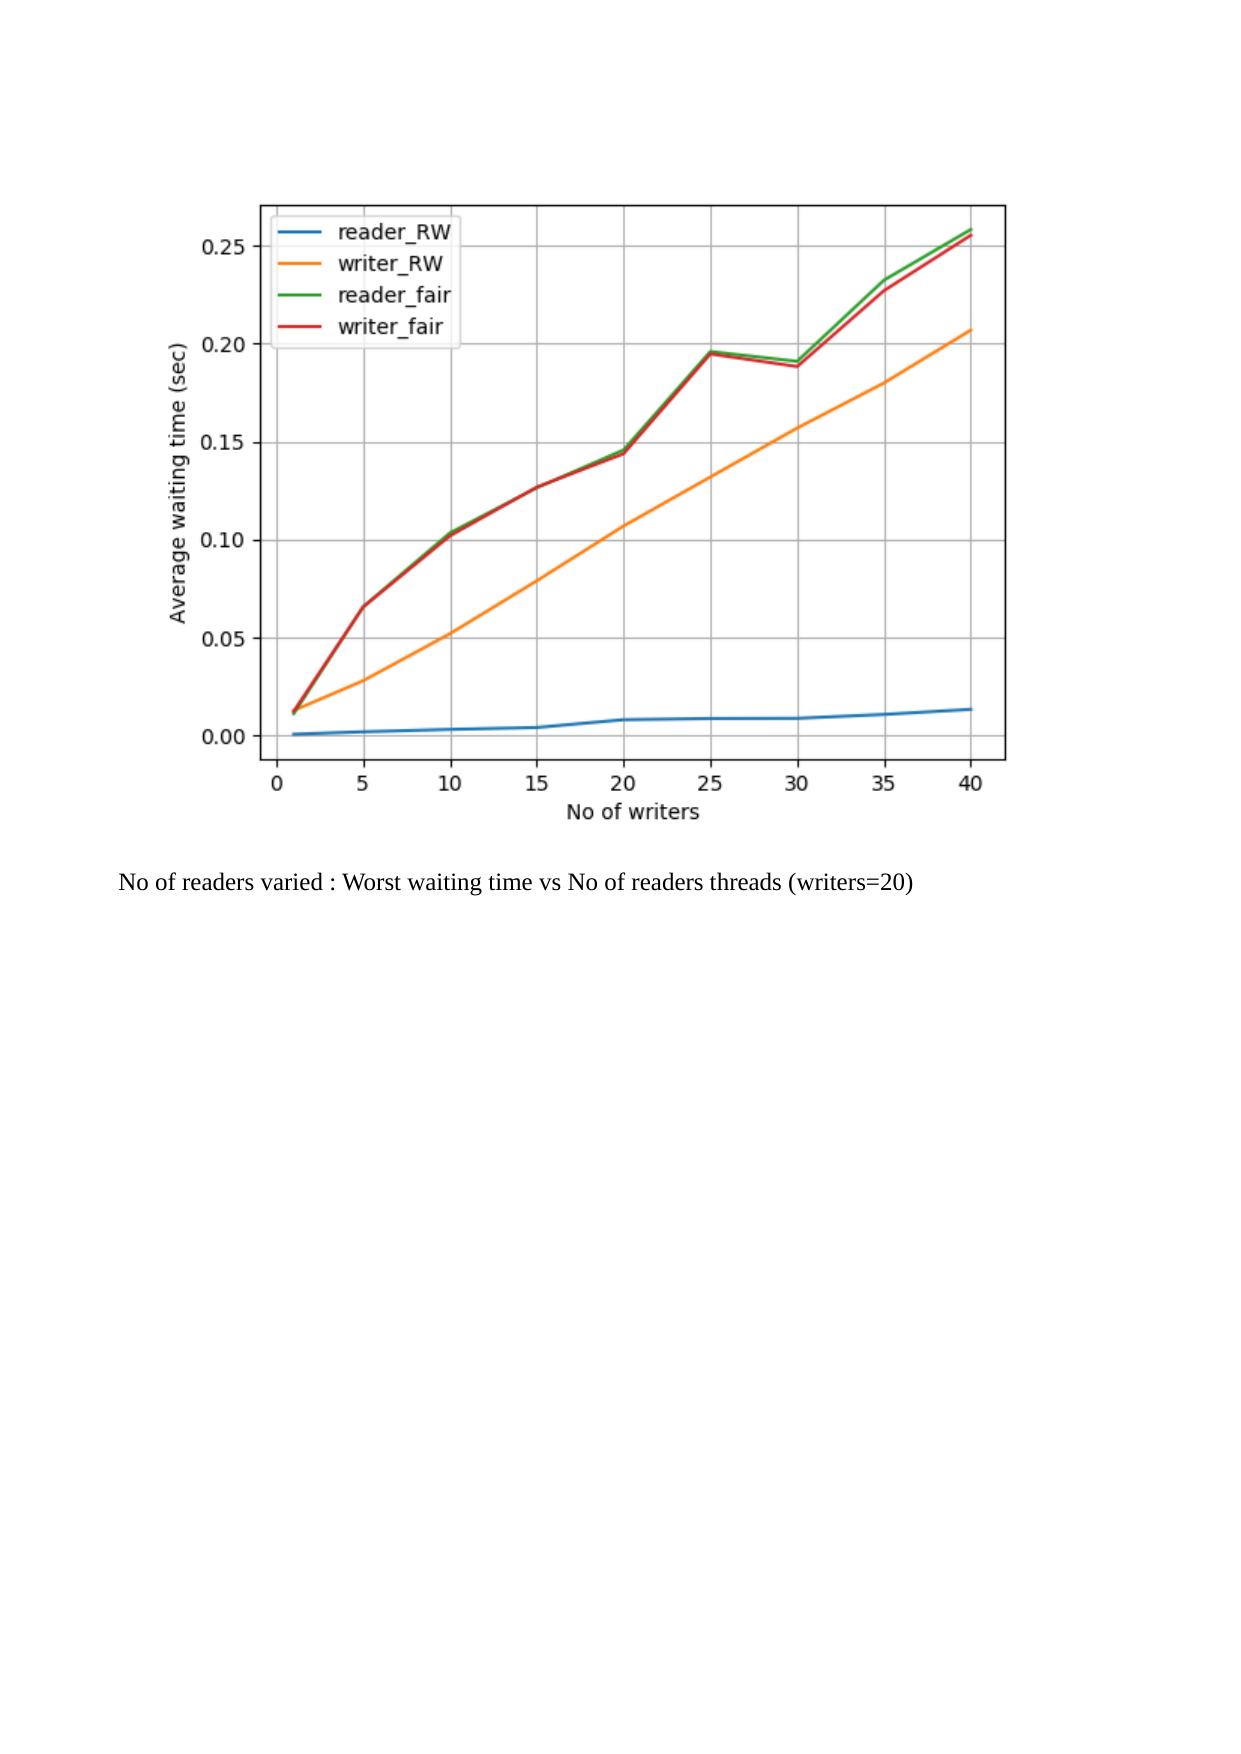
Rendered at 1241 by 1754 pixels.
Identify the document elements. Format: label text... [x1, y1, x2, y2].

text No of readers varied : Worst waiting time vs No of readers threads (writers=20) [118, 867, 1122, 896]
picture [140, 118, 1100, 839]
